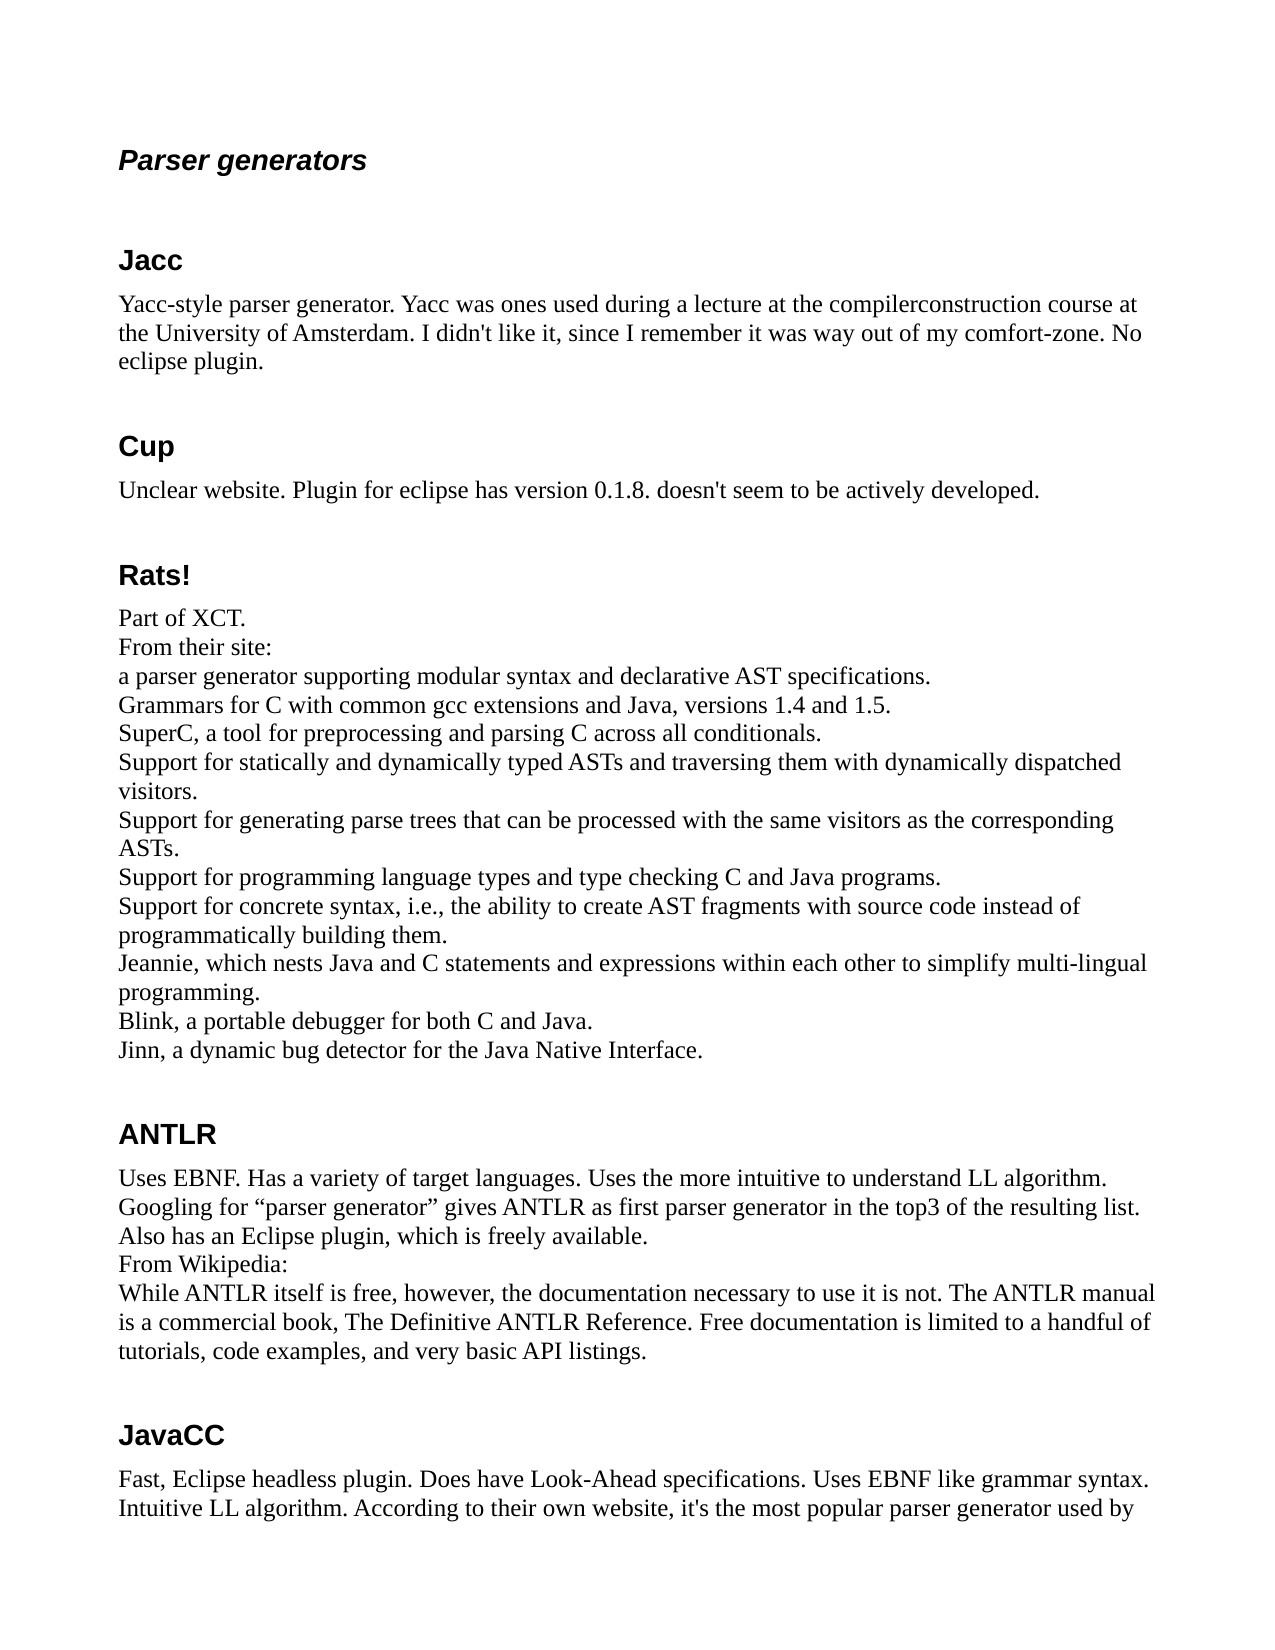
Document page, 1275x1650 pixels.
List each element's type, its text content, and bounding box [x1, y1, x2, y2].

text Support for concrete syntax, i.e., the ability to create AST fragments with source code instead of programmatically building them. [118, 891, 1157, 948]
text Unclear website. Plugin for eclipse has version 0.1.8. doesn't seem to be actively developed. [118, 475, 1157, 504]
subtitle Cup [118, 429, 1157, 462]
text Part of XCT. [118, 603, 1157, 632]
text Support for programming language types and type checking C and Java programs. [118, 862, 1157, 891]
subtitle JavaCC [118, 1418, 1157, 1452]
text From Wikipedia: [118, 1249, 1157, 1278]
text While ANTLR itself is free, however, the documentation necessary to use it is not. The ANTLR manual is a commercial book, The Definitive ANTLR Reference. Free documentation is limited to a handful of tutorials, code examples, and very basic API listings. [118, 1278, 1157, 1364]
text Blink, a portable debugger for both C and Java. [118, 1006, 1157, 1035]
subtitle Parser generators [118, 143, 1157, 177]
text Grammars for C with common gcc extensions and Java, versions 1.4 and 1.5. [118, 690, 1157, 718]
text SuperC, a tool for preprocessing and parsing C across all conditionals. [118, 718, 1157, 747]
text From their site: [118, 632, 1157, 661]
text a parser generator supporting modular syntax and declarative AST specifications. [118, 661, 1157, 690]
text Yacc-style parser generator. Yacc was ones used during a lecture at the compilerconstruction course at the University of Amsterdam. I didn't like it, since I remember it was way out of my comfort-zone. No eclipse plugin. [118, 289, 1157, 375]
subtitle Jacc [118, 243, 1157, 276]
text Jeannie, which nests Java and C statements and expressions within each other to simplify multi-lingual programming. [118, 948, 1157, 1006]
text Support for generating parse trees that can be processed with the same visitors as the corresponding ASTs. [118, 805, 1157, 862]
text Support for statically and dynamically typed ASTs and traversing them with dynamically dispatched visitors. [118, 747, 1157, 805]
text Uses EBNF. Has a variety of target languages. Uses the more intuitive to understand LL algorithm. Googling for “parser generator” gives ANTLR as first parser generator in the top3 of the resulting list. Also has an Eclipse plugin, which is freely available. [118, 1163, 1157, 1249]
text Jinn, a dynamic bug detector for the Java Native Interface. [118, 1035, 1157, 1063]
text Fast, Eclipse headless plugin. Does have Look-Ahead specifications. Uses EBNF like grammar syntax. Intuitive LL algorithm. According to their own website, it's the most popular parser generator used by [118, 1464, 1157, 1522]
subtitle ANTLR [118, 1117, 1157, 1151]
subtitle Rats! [118, 557, 1157, 591]
